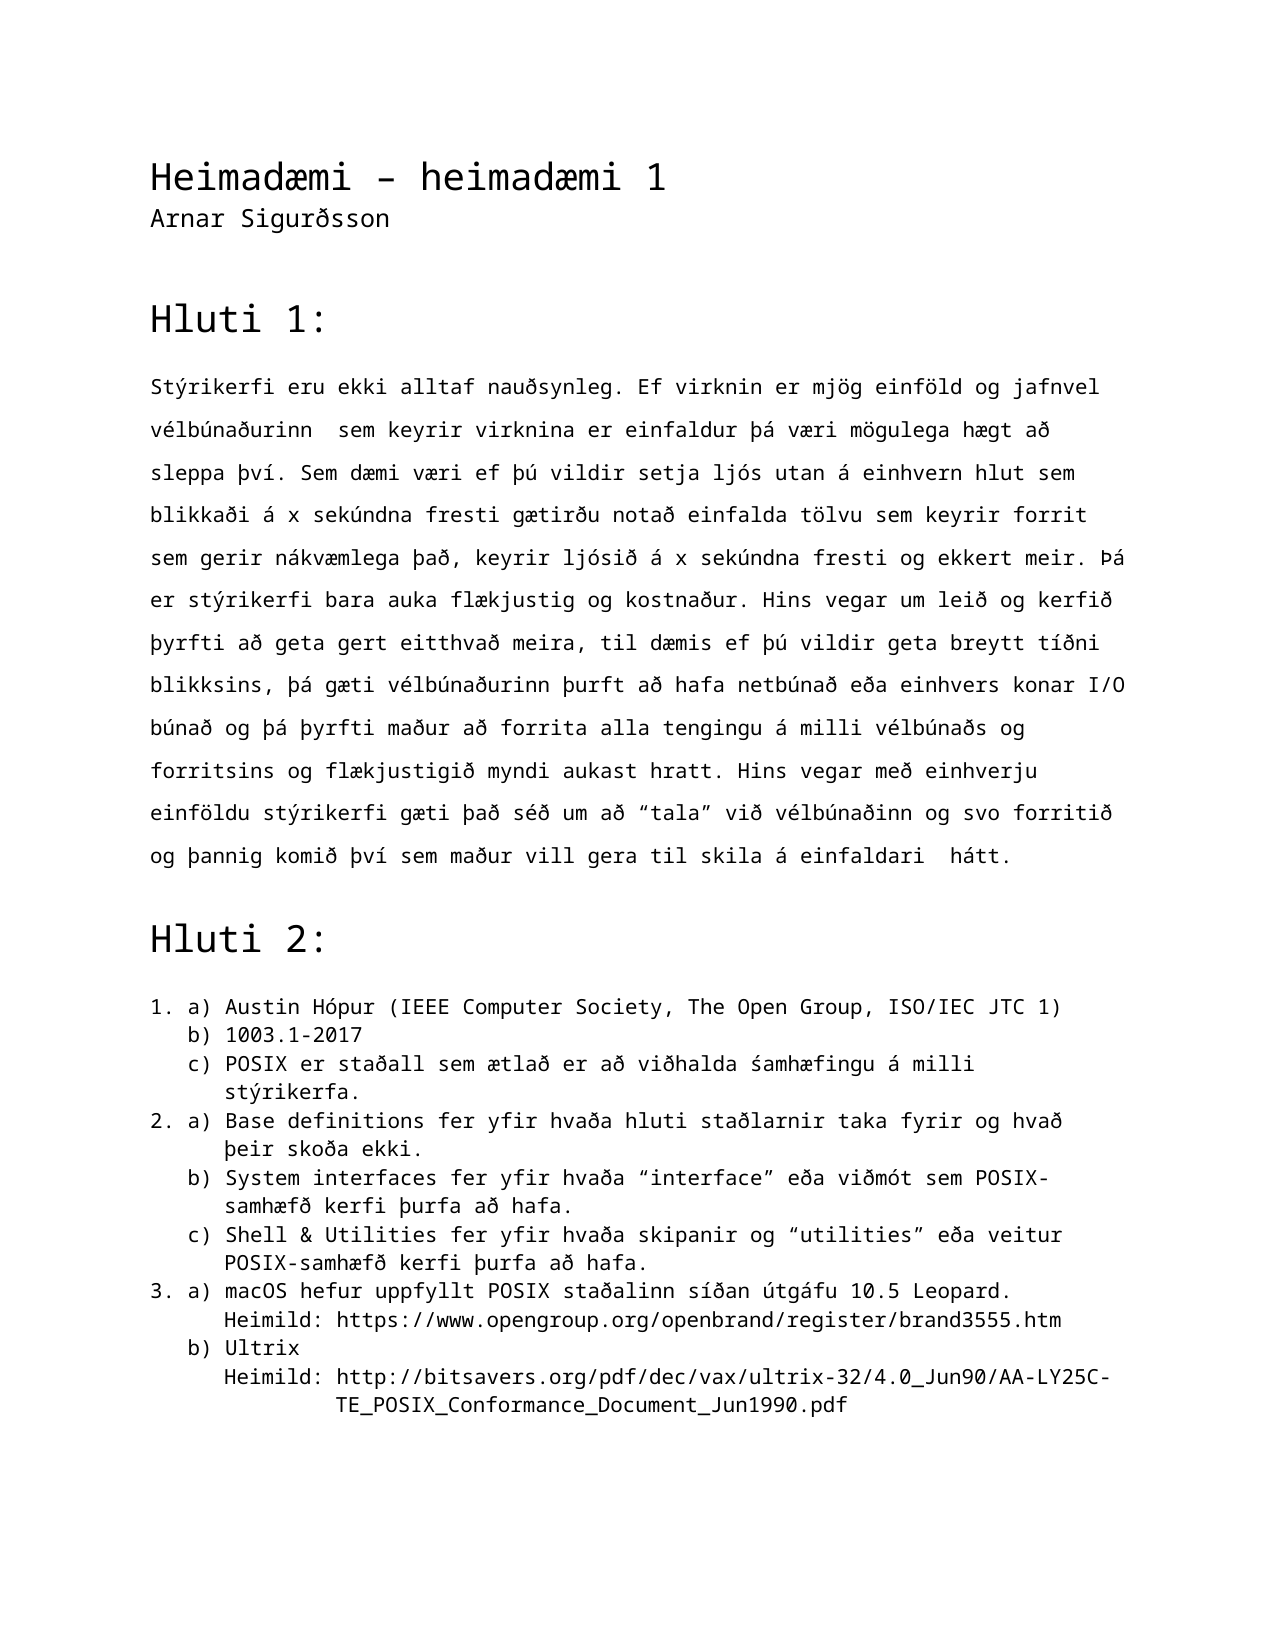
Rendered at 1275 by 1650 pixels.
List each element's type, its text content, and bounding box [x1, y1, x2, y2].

text 2. a) Base definitions fer yfir hvaða hluti staðlarnir taka fyrir og hvað þeir skoða ekki. [150, 1106, 1125, 1163]
text b) 1003.1-2017 [150, 1021, 1125, 1049]
text Heimadæmi – heimadæmi 1 [150, 150, 1125, 201]
text c) Shell & Utilities fer yfir hvaða skipanir og “utilities” eða veitur POSIX-samhæfð kerfi þurfa að hafa. [150, 1220, 1125, 1277]
text 3. a) macOS hefur uppfyllt POSIX staðalinn síðan útgáfu 10.5 Leopard. [150, 1277, 1125, 1305]
text Stýrikerfi eru ekki alltaf nauðsynleg. Ef virknin er mjög einföld og jafnvel vélbúnaðurinn sem keyrir virknina er einfaldur þá væri mögulega hægt að sleppa því. Sem dæmi væri ef þú vildir setja ljós utan á einhvern hlut sem blikkaði á x sekúndna fresti gætirðu notað einfalda tölvu sem keyrir forrit sem gerir nákvæmlega það, keyrir ljósið á x sekúndna fresti og ekkert meir. Þá er stýrikerfi bara auka flækjustig og kostnaður. Hins vegar um leið og kerfið þyrfti að geta gert eitthvað meira, til dæmis ef þú vildir geta breytt tíðni blikksins, þá gæti vélbúnaðurinn þurft að hafa netbúnað eða einhvers konar I/O búnað og þá þyrfti maður að forrita alla tengingu á milli vélbúnaðs og forritsins og flækjustigið myndi aukast hratt. Hins vegar með einhverju einföldu stýrikerfi gæti það séð um að “tala” við vélbúnaðinn og svo forritið og þannig komið því sem maður vill gera til skila á einfaldari hátt. [150, 372, 1125, 869]
text Heimild: http://bitsavers.org/pdf/dec/vax/ultrix-32/4.0_Jun90/AA-LY25C- TE_POSIX_Conformance_Document_Jun1990.pdf [150, 1362, 1125, 1419]
text Hluti 1: [150, 293, 1125, 344]
text Hluti 2: [150, 912, 1125, 963]
text 1. a) Austin Hópur (IEEE Computer Society, The Open Group, ISO/IEC JTC 1) [150, 992, 1125, 1021]
text Heimild: https://www.opengroup.org/openbrand/register/brand3555.htm [150, 1305, 1125, 1333]
text b) Ultrix [150, 1333, 1125, 1362]
text Arnar Sigurðsson [150, 201, 1125, 235]
text b) System interfaces fer yfir hvaða “interface” eða viðmót sem POSIX- samhæfð kerfi þurfa að hafa. [150, 1163, 1125, 1220]
text c) POSIX er staðall sem ætlað er að viðhalda śamhæfingu á milli stýrikerfa. [150, 1049, 1125, 1106]
